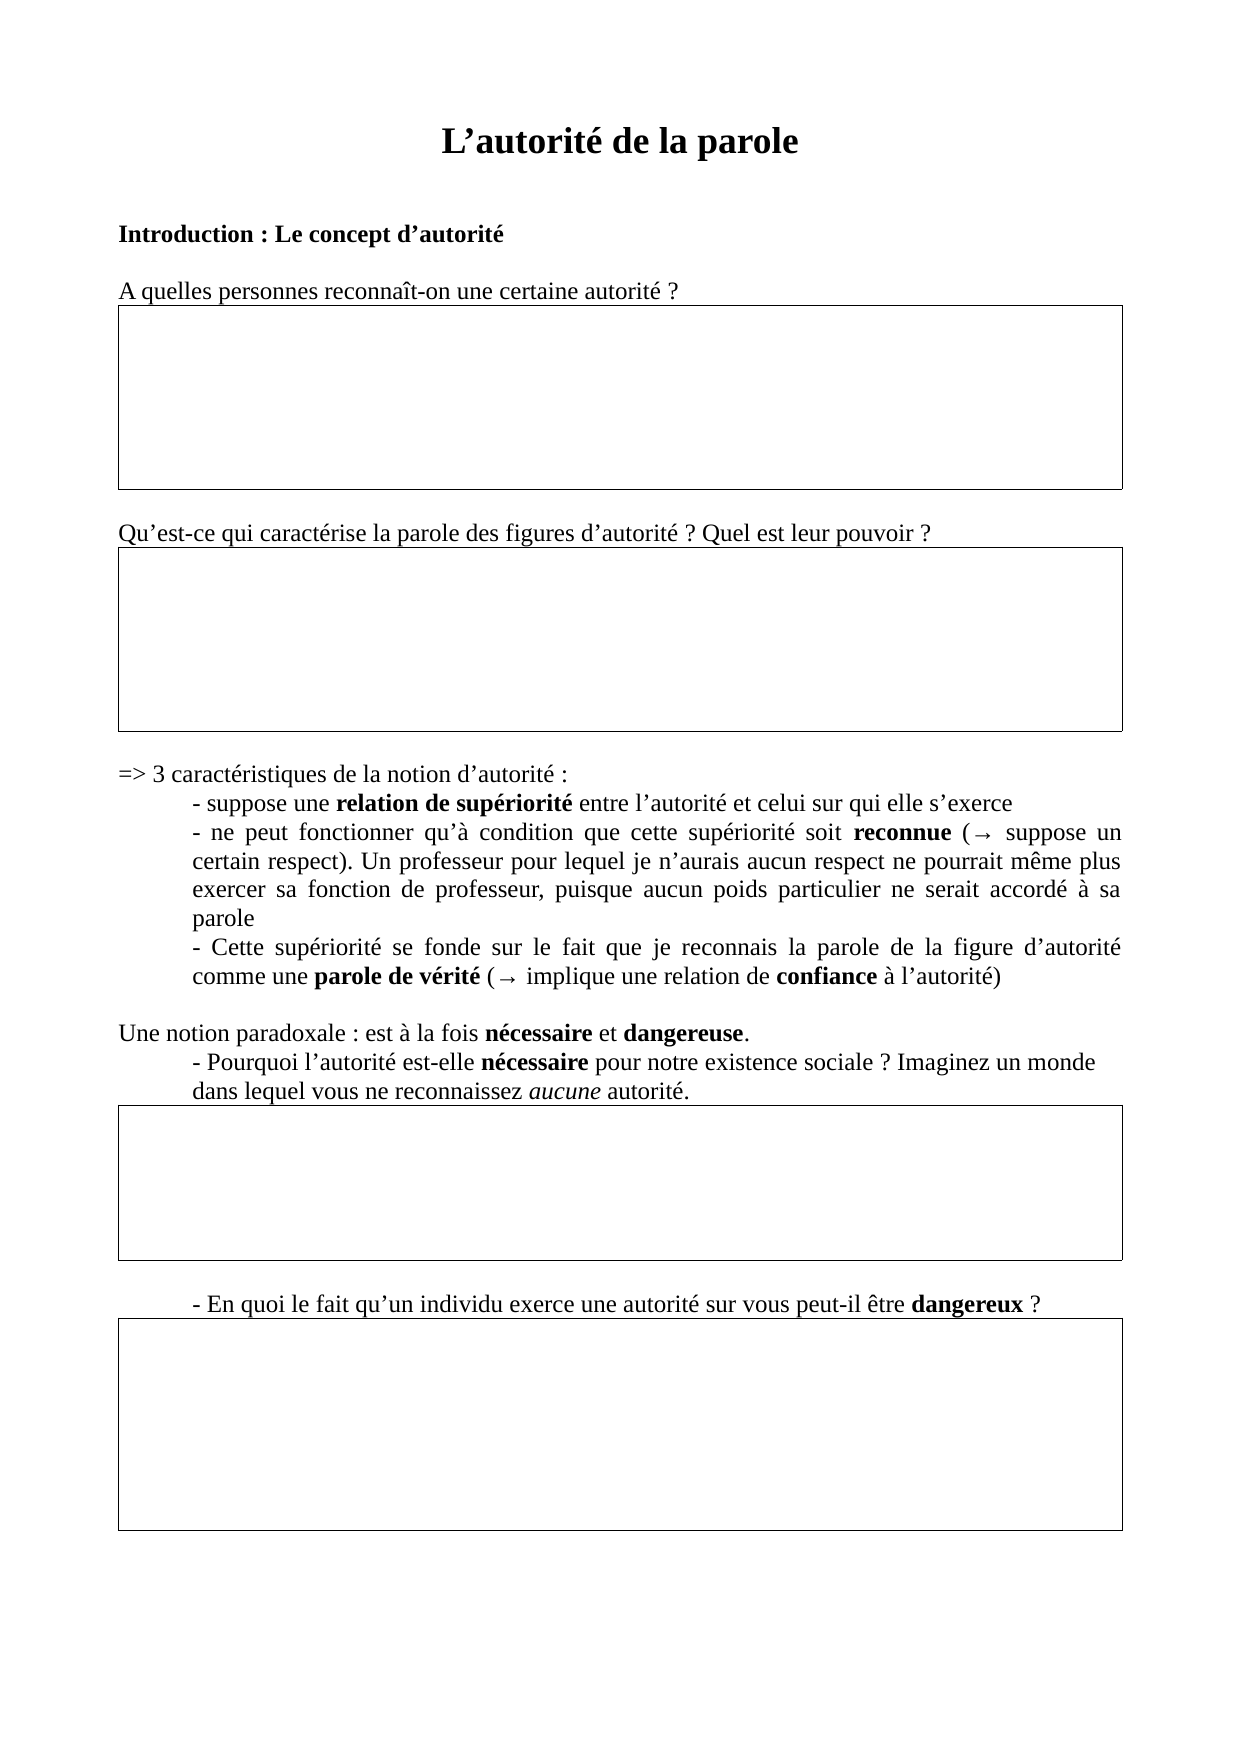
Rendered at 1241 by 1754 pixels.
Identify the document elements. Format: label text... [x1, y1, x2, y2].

table_header [119, 1319, 1122, 1530]
text Introduction : Le concept d’autorité [118, 219, 1122, 247]
table_header [119, 1106, 1122, 1260]
text L’autorité de la parole [118, 118, 1122, 161]
text - En quoi le fait qu’un individu exerce une autorité sur vous peut-il être dangereux ? [192, 1289, 1122, 1317]
text - suppose une relation de supériorité entre l’autorité et celui sur qui elle s’exerce [118, 788, 1122, 817]
text - ne peut fonctionner qu’à condition que cette supériorité soit reconnue (→ suppose un certain respect). Un professeur pour lequel je n’aurais aucun respect ne pourrait même plus exercer sa fonction de professeur, puisque aucun poids particulier ne serait accordé à sa parole [192, 817, 1122, 932]
text Qu’est-ce qui caractérise la parole des figures d’autorité ? Quel est leur pouvoir ? [118, 518, 1122, 547]
text - Pourquoi l’autorité est-elle nécessaire pour notre existence sociale ? Imaginez un monde dans lequel vous ne reconnaissez aucune autorité. [192, 1047, 1122, 1104]
text A quelles personnes reconnaît-on une certaine autorité ? [118, 276, 1122, 305]
text => 3 caractéristiques de la notion d’autorité : [118, 759, 1122, 788]
table_header [119, 548, 1122, 731]
text Une notion paradoxale : est à la fois nécessaire et dangereuse. [118, 1018, 1122, 1047]
table_header [119, 306, 1122, 489]
text - Cette supériorité se fonde sur le fait que je reconnais la parole de la figure d’autorité comme une parole de vérité (→ implique une relation de confiance à l’autorité) [192, 932, 1122, 989]
